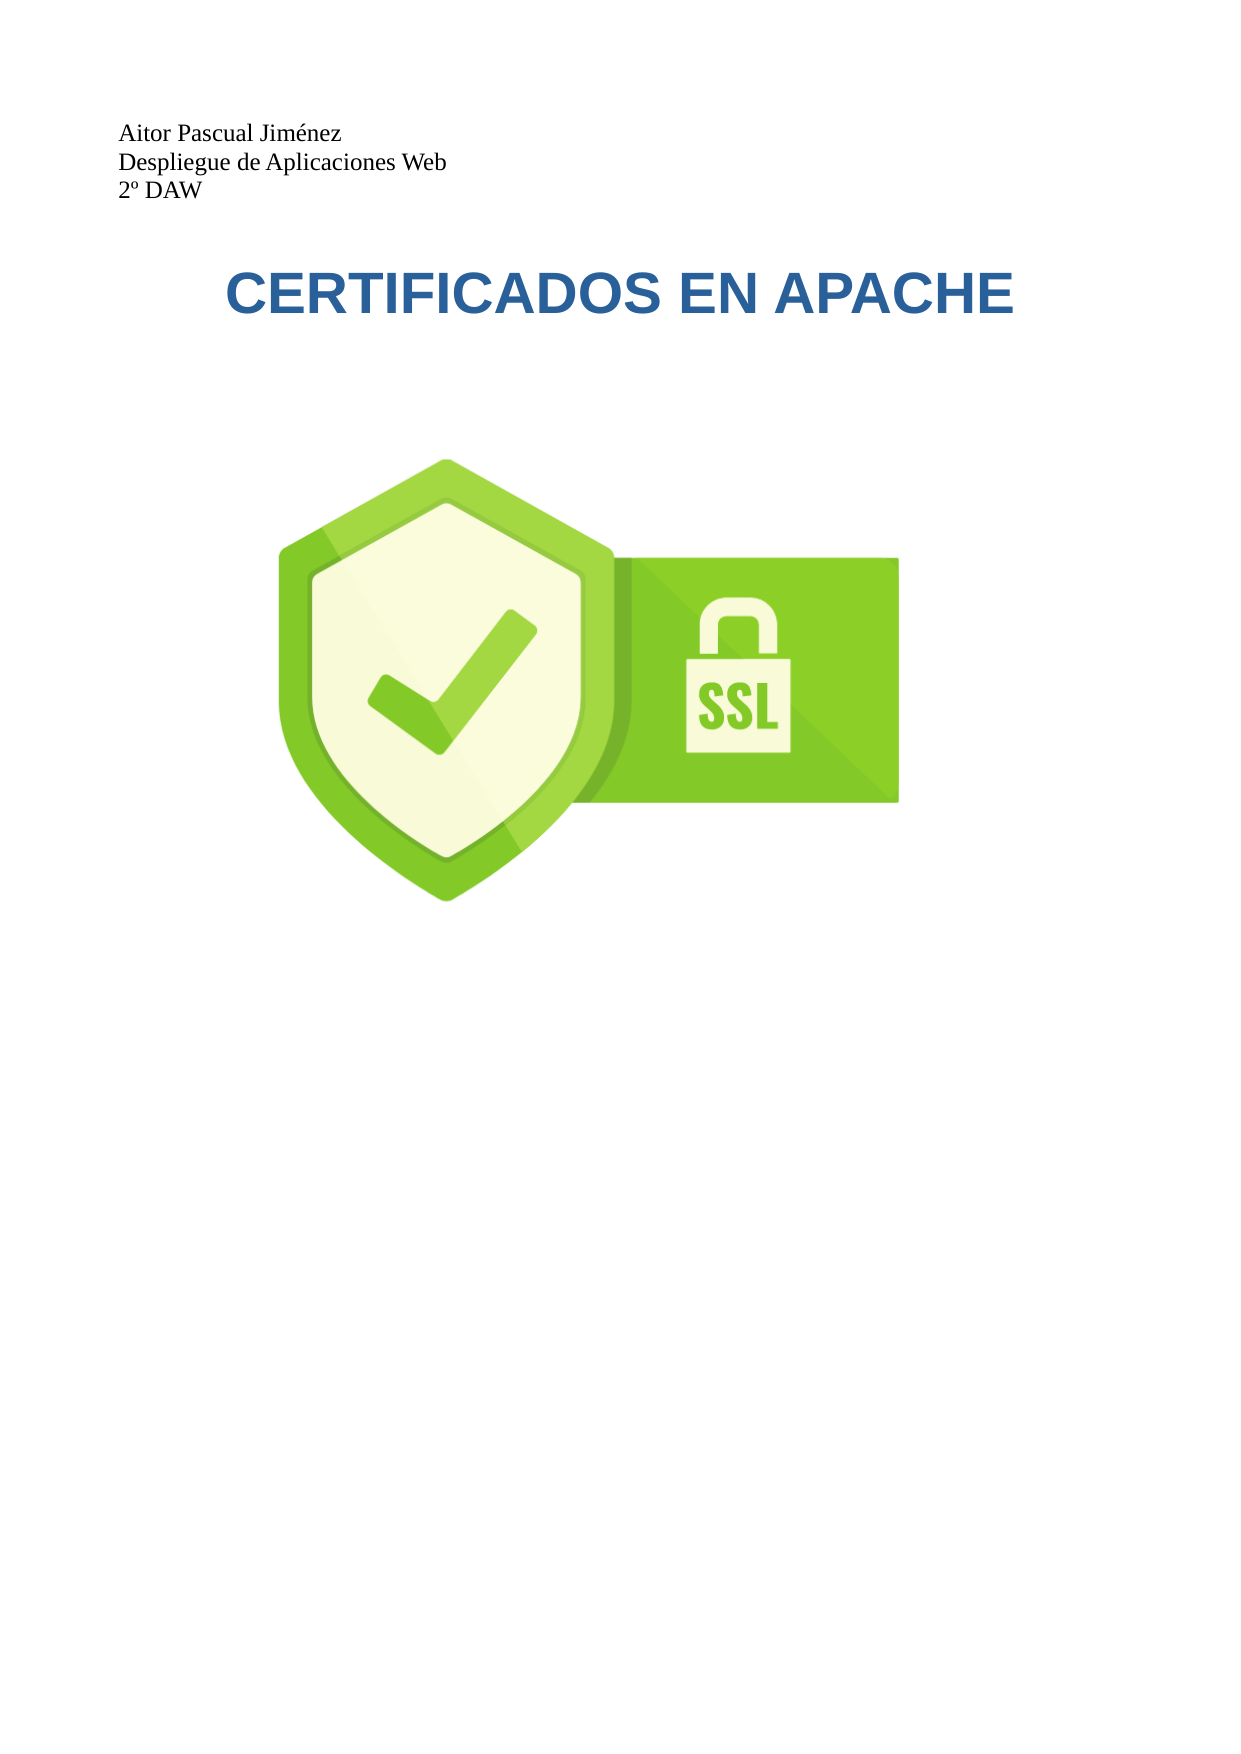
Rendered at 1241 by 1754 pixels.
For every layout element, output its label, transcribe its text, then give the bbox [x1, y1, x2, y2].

picture [118, 386, 1123, 989]
title CERTIFICADOS EN APACHE [118, 259, 1122, 326]
